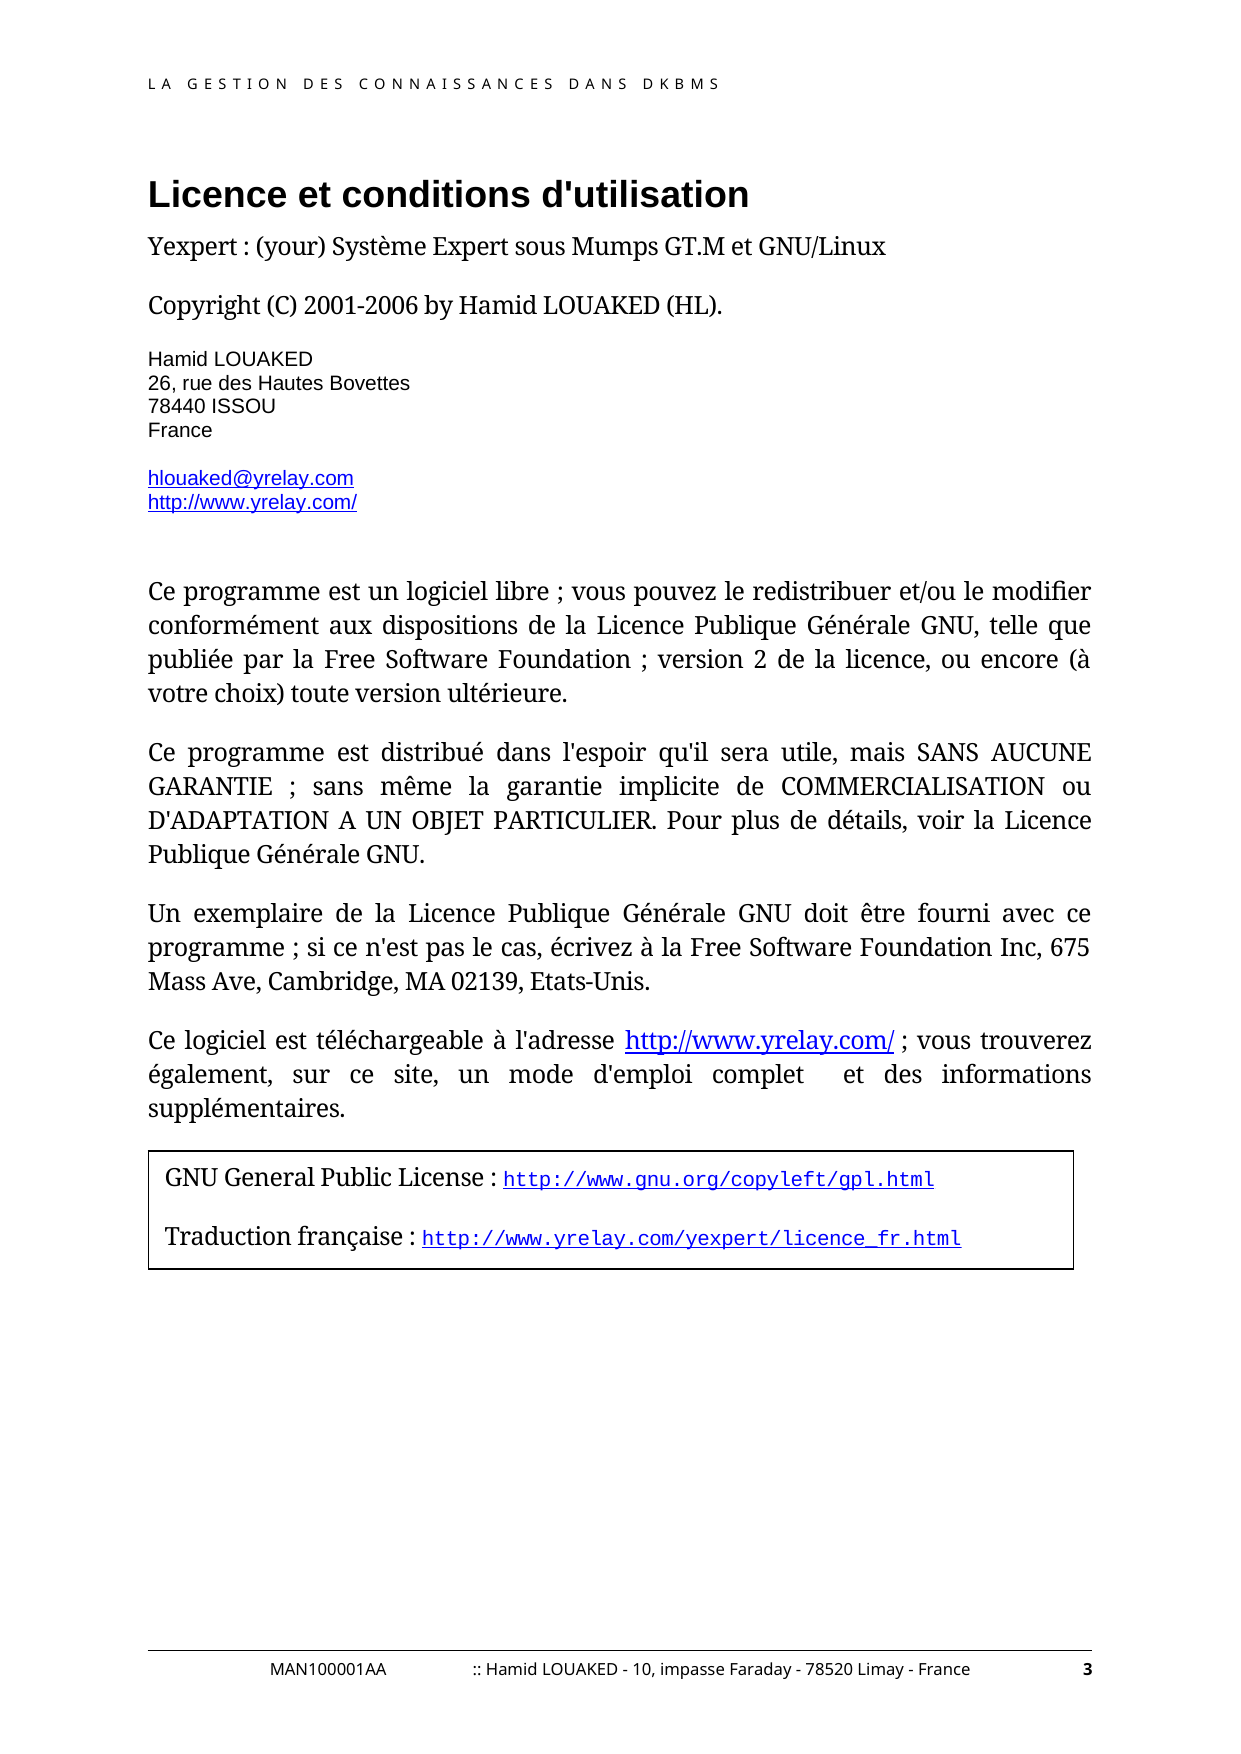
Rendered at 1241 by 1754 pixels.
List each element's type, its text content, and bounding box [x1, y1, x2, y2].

text Traduction française : http://www.yrelay.com/yexpert/licence_fr.html [164, 1218, 1058, 1252]
text 26, rue des Hautes Bovettes [148, 370, 1092, 394]
text Hamid LOUAKED [148, 346, 1092, 370]
text Un exemplaire de la Licence Publique Générale GNU doit être fourni avec ce programme ; si ce n'est pas le cas, écrivez à la Free Software Foundation Inc, 675 Mass Ave, Cambridge, MA 02139, Etats-Unis. [148, 896, 1092, 998]
text Yexpert : (your) Système Expert sous Mumps GT.M et GNU/Linux [148, 228, 1092, 262]
text hlouaked@yrelay.com [148, 466, 1092, 490]
text Licence et conditions d'utilisation [148, 173, 1092, 216]
text Ce programme est distribué dans l'espoir qu'il sera utile, mais SANS AUCUNE GARANTIE ; sans même la garantie implicite de COMMERCIALISATION ou D'ADAPTATION A UN OBJET PARTICULIER. Pour plus de détails, voir la Licence Publique Générale GNU. [148, 734, 1092, 871]
text http://www.yrelay.com/ [148, 490, 1092, 514]
text 78440 ISSOU [148, 394, 1092, 418]
text GNU General Public License : http://www.gnu.org/copyleft/gpl.html [164, 1159, 1058, 1193]
text France [148, 418, 1092, 442]
text Ce programme est un logiciel libre ; vous pouvez le redistribuer et/ou le modifier conformément aux dispositions de la Licence Publique Générale GNU, telle que publiée par la Free Software Foundation ; version 2 de la licence, ou encore (à votre choix) toute version ultérieure. [148, 573, 1092, 709]
text Ce logiciel est téléchargeable à l'adresse http://www.yrelay.com/ ; vous trouverez également, sur ce site, un mode d'emploi complet et des informations supplémentaires. [148, 1023, 1092, 1125]
text Copyright (C) 2001-2006 by Hamid LOUAKED (HL). [148, 287, 1092, 321]
